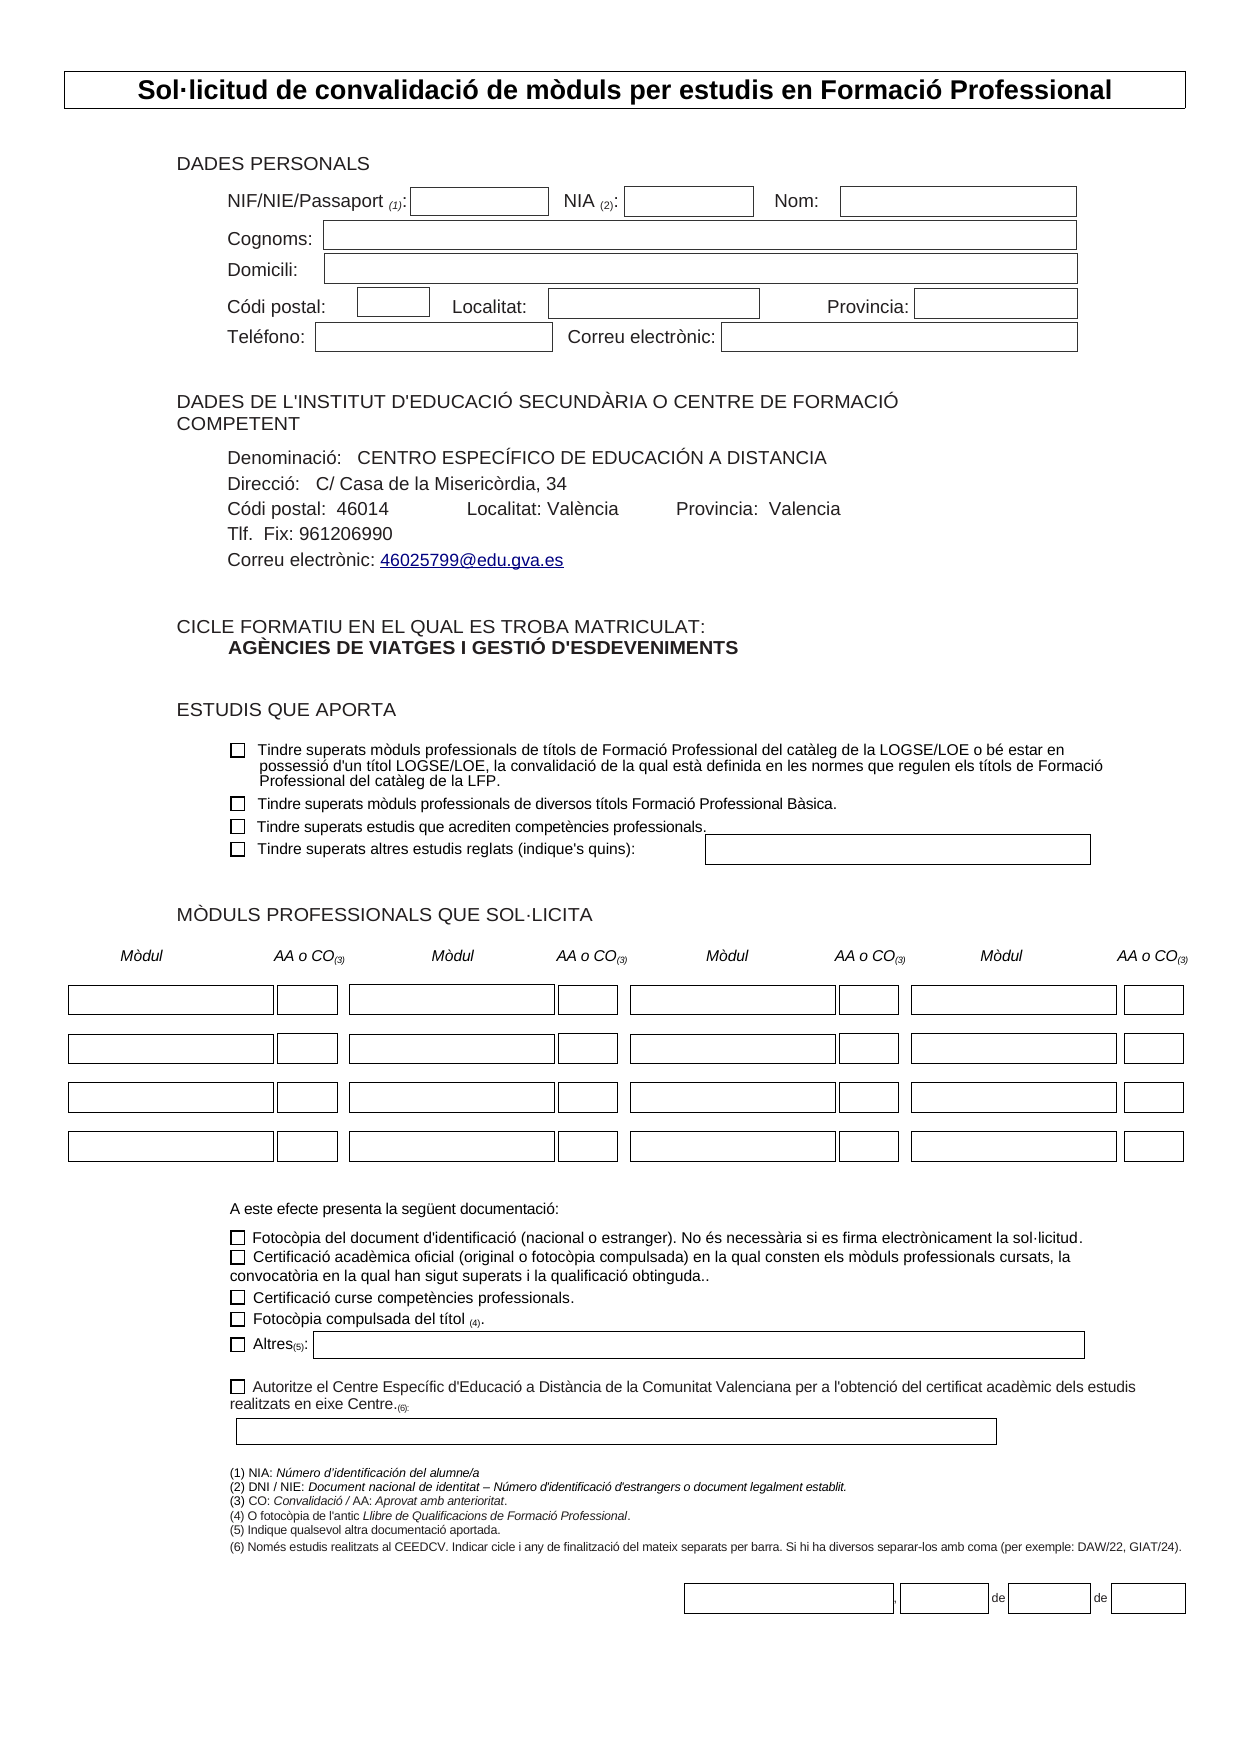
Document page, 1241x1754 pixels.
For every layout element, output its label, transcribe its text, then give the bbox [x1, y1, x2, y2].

text Mòdul AA o CO(3) Mòdul AA o CO(3) Mòdul AA o CO(3) Mòdul AA o CO(3) [58, 948, 1197, 965]
text Códi postal: Localitat: Provincia: [227, 287, 1185, 318]
text AGÈNCIES DE VIATGES I GESTIÓ D'ESDEVENIMENTS [228, 637, 1185, 658]
text (1) NIA: Número d’identificación del alumne/a [188, 1465, 1185, 1480]
text Tindre superats altres estudis reglats (indique's quins): [229, 841, 705, 858]
text Correu electrònic: 46025799@edu.gva.es [227, 548, 1185, 570]
text Cognoms: [227, 220, 323, 250]
text [1091, 841, 1185, 858]
text Certificació curse competències professionals. [229, 1288, 1185, 1306]
text Autoritze el Centre Específic d'Educació a Distància de la Comunitat Valenciana per a l'obtenció del certificat acadèmic dels estudis realitzats en eixe Centre.(6): [229, 1378, 1185, 1413]
text Tindre superats mòduls professionals de diversos títols Formació Professional Bàsica. [229, 796, 1185, 813]
text ESTUDIS QUE APORTA [176, 699, 1185, 721]
text , [894, 1589, 900, 1606]
text (2) DNI / NIE: Document nacional de identitat – Número d'identificació d'estrangers o document legalment establit. [188, 1480, 1185, 1494]
text [1077, 186, 1185, 216]
text Altres(5): [229, 1331, 313, 1358]
text MÒDULS PROFESSIONALS QUE SOL·LICITA [176, 904, 878, 926]
text de [1091, 1589, 1111, 1606]
text (3) CO: Convalidació / AA: Aprovat amb anterioritat. [188, 1494, 1185, 1508]
text Correu electrònic: [553, 322, 721, 351]
text [1077, 220, 1185, 250]
text (5) Indique qualsevol altra documentació aportada. [188, 1523, 1185, 1537]
text Certificació acadèmica oficial (original o fotocòpia compulsada) en la qual consten els mòduls professionals cursats, la convocatòria en la qual han sigut superats i la qualificació obtinguda.. [229, 1248, 1138, 1285]
text Denominació: CENTRO ESPECÍFICO DE EDUCACIÓN A DISTANCIA [227, 447, 1185, 468]
text [1085, 1331, 1185, 1358]
text Tlf. Fix: 961206990 [227, 523, 1185, 544]
text (4) O fotocòpia de l'antic Llibre de Qualificacions de Formació Professional. [188, 1508, 1185, 1523]
text Códi postal: 46014 Localitat: València Provincia: Valencia [227, 498, 1185, 519]
text DADES PERSONALS [176, 153, 1185, 174]
text A este efecte presenta la següent documentació: [229, 1199, 1185, 1217]
text Domicili: [227, 253, 324, 283]
text (6) Només estudis realitzats al CEEDCV. Indicar cicle i any de finalització del mateix separats per barra. Si hi ha diversos separar-los amb coma (per exemple: DAW/22, GIAT/24). [188, 1537, 1185, 1554]
text [1078, 253, 1185, 283]
text Teléfono: [227, 322, 315, 351]
text Tindre superats mòduls professionals de títols de Formació Professional del catàleg de la LOGSE/LOE o bé estar en possessió d'un títol LOGSE/LOE, la convalidació de la qual està definida en les normes que regulen els títols de Formació Professional del catàleg de la LFP. [229, 743, 1114, 790]
text Fotocòpia compulsada del títol (4). [229, 1310, 1185, 1328]
text Fotocòpia del document d'identificació (nacional o estranger). No és necessària si es firma electrònicament la sol·licitud. [229, 1229, 1185, 1247]
text Nom: [754, 186, 840, 216]
text de [989, 1589, 1008, 1606]
text [1078, 322, 1185, 351]
text Direcció: C/ Casa de la Misericòrdia, 34 [227, 472, 1185, 494]
text Sol·licitud de convalidació de mòduls per estudis en Formació Professional [65, 72, 1185, 108]
text NIF/NIE/Passaport (1): NIA (2): [227, 186, 624, 216]
text DADES DE L'INSTITUT D'EDUCACIÓ SECUNDÀRIA O CENTRE DE FORMACIÓ COMPETENT [176, 391, 943, 435]
text CICLE FORMATIU EN EL QUAL ES TROBA MATRICULAT: [176, 615, 1185, 637]
text [64, 1589, 684, 1606]
text Tindre superats estudis que acrediten competències professionals. [229, 819, 1185, 835]
